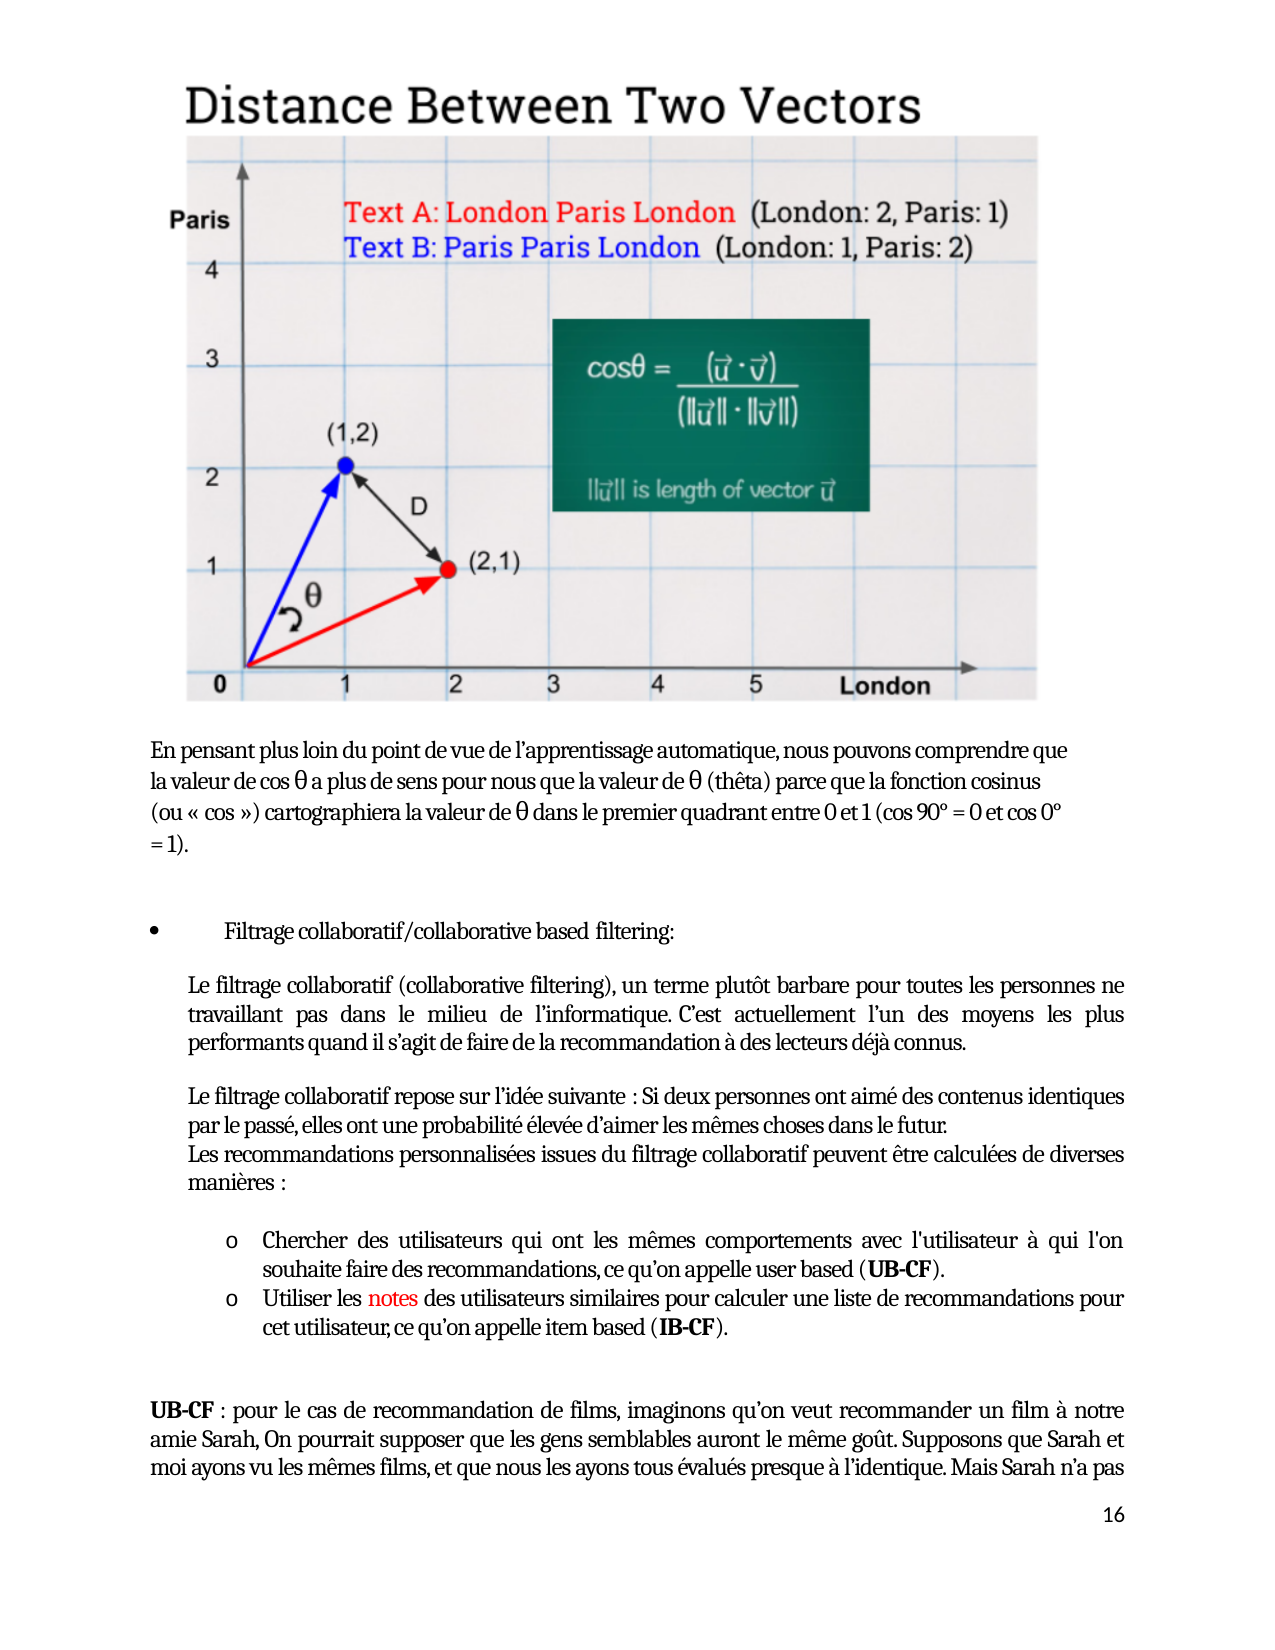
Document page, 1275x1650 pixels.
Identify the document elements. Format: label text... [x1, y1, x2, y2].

text Les recommandations personnalisées issues du filtrage collaboratif peuvent être calculées de diverses manières : [187, 1139, 1125, 1197]
text Le filtrage collaboratif repose sur l’idée suivante : Si deux personnes ont aimé des contenus identiques par le passé, elles ont une probabilité élevée d’aimer les mêmes choses dans le futur. [187, 1082, 1125, 1139]
list Utiliser les notes des utilisateurs similaires pour calculer une liste de recommandations pour cet utilisateur, ce qu’on appelle item based (IB-CF). [225, 1284, 1125, 1342]
list Filtrage collaboratif/collaborative based filtering: [150, 914, 1075, 946]
text Le filtrage collaboratif (collaborative filtering), un terme plutôt barbare pour toutes les personnes ne travaillant pas dans le milieu de l’informatique. C’est actuellement l’un des moyens les plus performants quand il s’agit de faire de la recommandation à des lecteurs déjà connus. [187, 971, 1125, 1057]
text UB-CF : pour le cas de recommandation de films, imaginons qu’on veut recommander un film à notre amie Sarah, On pourrait supposer que les gens semblables auront le même goût. Supposons que Sarah et moi ayons vu les mêmes films, et que nous les ayons tous évalués presque à l’identique. Mais Sarah n’a pas [150, 1396, 1125, 1482]
list Chercher des utilisateurs qui ont les mêmes comportements avec l'utilisateur à qui l'on souhaite faire des recommandations, ce qu’on appelle user based (UB-CF). [225, 1226, 1125, 1284]
text En pensant plus loin du point de vue de l’apprentissage automatique, nous pouvons comprendre que la valeur de cos θ a plus de sens pour nous que la valeur de θ (thêta) parce que la fonction cosinus (ou « cos ») cartographiera la valeur de θ dans le premier quadrant entre 0 et 1 (cos 90° = 0 et cos 0° = 1). [150, 733, 1075, 858]
